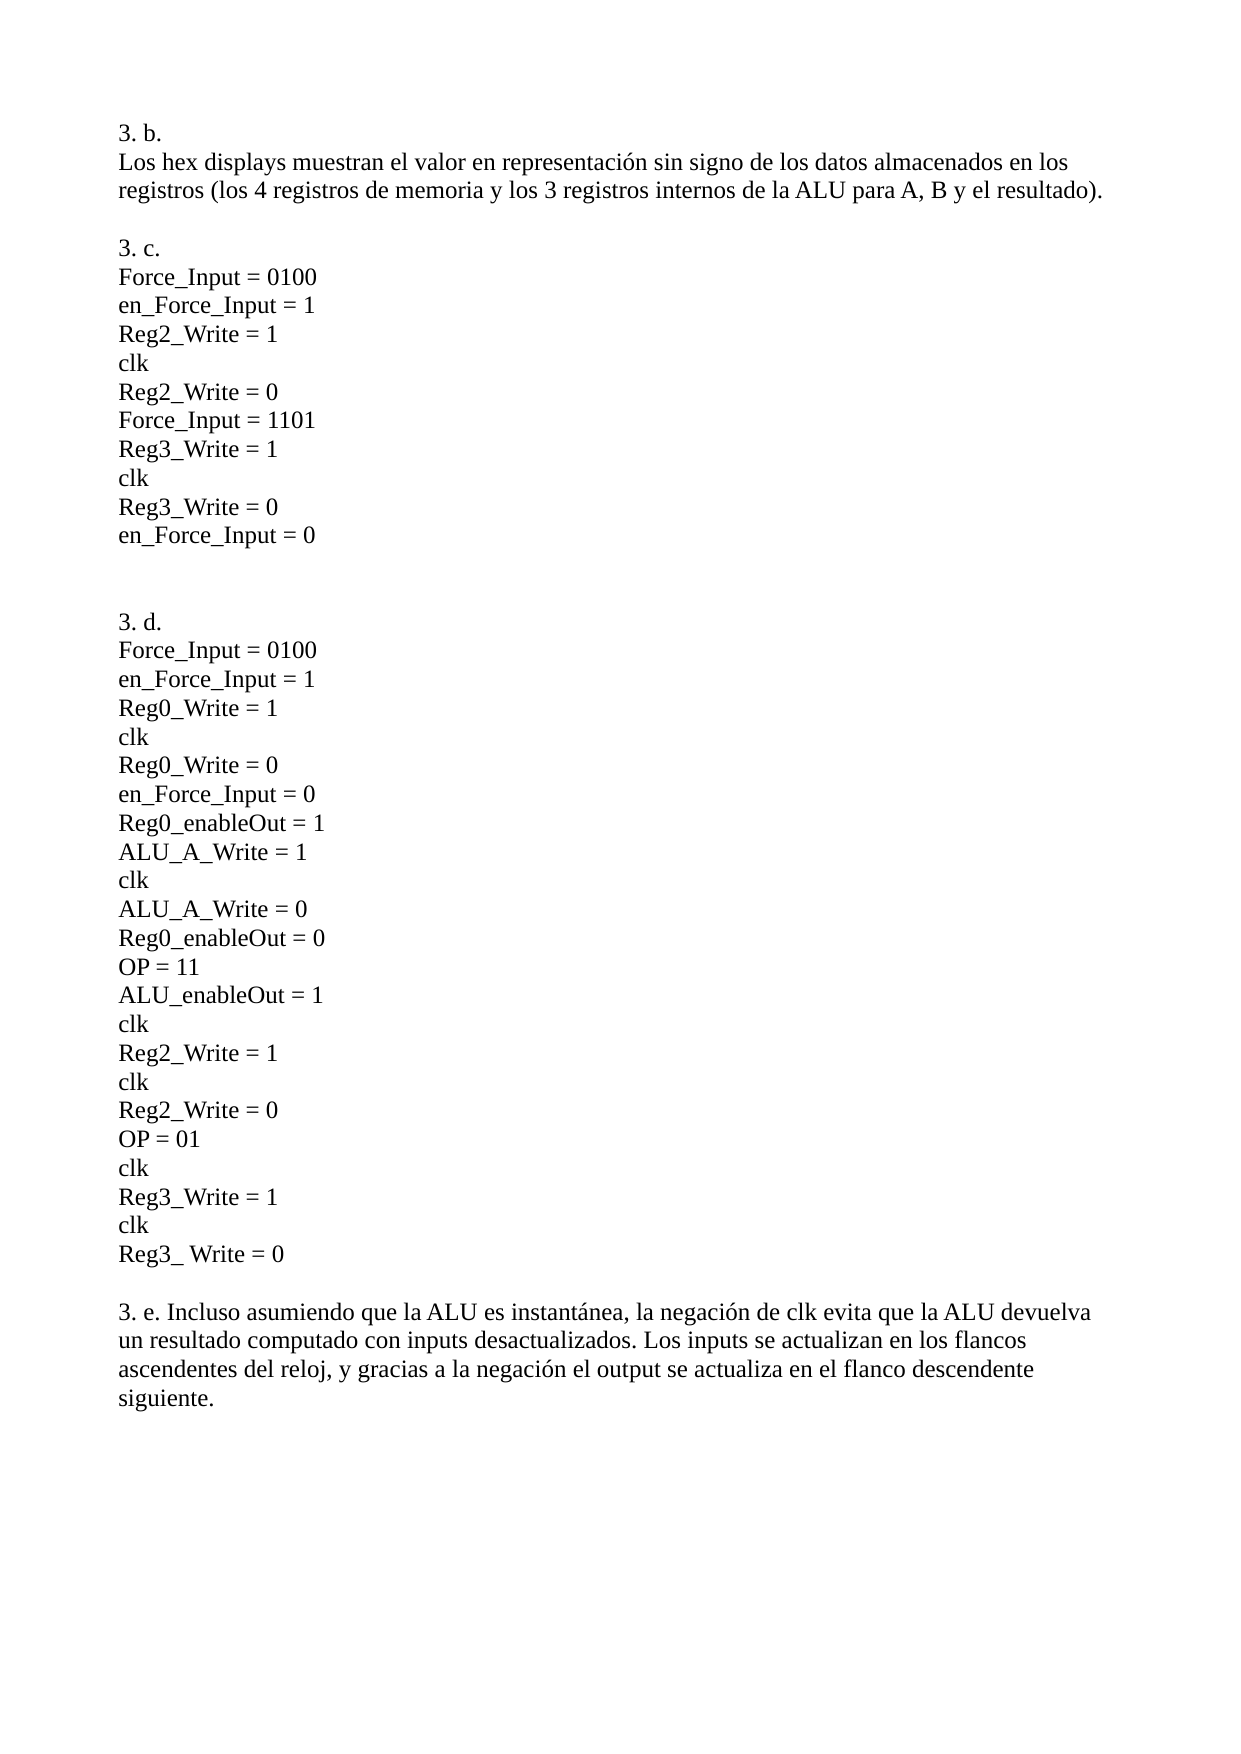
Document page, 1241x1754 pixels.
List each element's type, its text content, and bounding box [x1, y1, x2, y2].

text en_Force_Input = 1 [118, 291, 1122, 319]
text Reg0_enableOut = 0 [118, 923, 1122, 952]
text en_Force_Input = 0 [118, 521, 1122, 549]
text clk [118, 722, 1122, 751]
text Reg3_Write = 0 [118, 492, 1122, 521]
text OP = 11 [118, 952, 1122, 981]
text clk [118, 1153, 1122, 1182]
text 3. c. [118, 233, 1122, 262]
text 3. d. [118, 607, 1122, 636]
text Reg2_Write = 1 [118, 319, 1122, 348]
text clk [118, 348, 1122, 377]
text clk [118, 1009, 1122, 1038]
text 3. b. [118, 118, 1122, 147]
text en_Force_Input = 0 [118, 779, 1122, 808]
text Reg0_Write = 0 [118, 751, 1122, 779]
text Los hex displays muestran el valor en representación sin signo de los datos almacenados en los registros (los 4 registros de memoria y los 3 registros internos de la ALU para A, B y el resultado). [118, 147, 1122, 204]
text Reg0_enableOut = 1 [118, 808, 1122, 837]
text Force_Input = 0100 [118, 636, 1122, 664]
text ALU_enableOut = 1 [118, 981, 1122, 1009]
text Reg0_Write = 1 [118, 693, 1122, 722]
text clk [118, 1067, 1122, 1096]
text Reg2_Write = 1 [118, 1038, 1122, 1067]
text Force_Input = 1101 [118, 406, 1122, 434]
text en_Force_Input = 1 [118, 664, 1122, 693]
text Reg3_Write = 1 [118, 434, 1122, 463]
text Reg2_Write = 0 [118, 1096, 1122, 1124]
text 3. e. Incluso asumiendo que la ALU es instantánea, la negación de clk evita que la ALU devuelva un resultado computado con inputs desactualizados. Los inputs se actualizan en los flancos ascendentes del reloj, y gracias a la negación el output se actualiza en el flanco descendente siguiente. [118, 1297, 1122, 1412]
text clk [118, 1211, 1122, 1239]
text clk [118, 866, 1122, 894]
text Force_Input = 0100 [118, 262, 1122, 291]
text Reg2_Write = 0 [118, 377, 1122, 406]
text ALU_A_Write = 0 [118, 894, 1122, 923]
text ALU_A_Write = 1 [118, 837, 1122, 866]
text clk [118, 463, 1122, 492]
text Reg3_ Write = 0 [118, 1239, 1122, 1268]
text OP = 01 [118, 1124, 1122, 1153]
text Reg3_Write = 1 [118, 1182, 1122, 1211]
